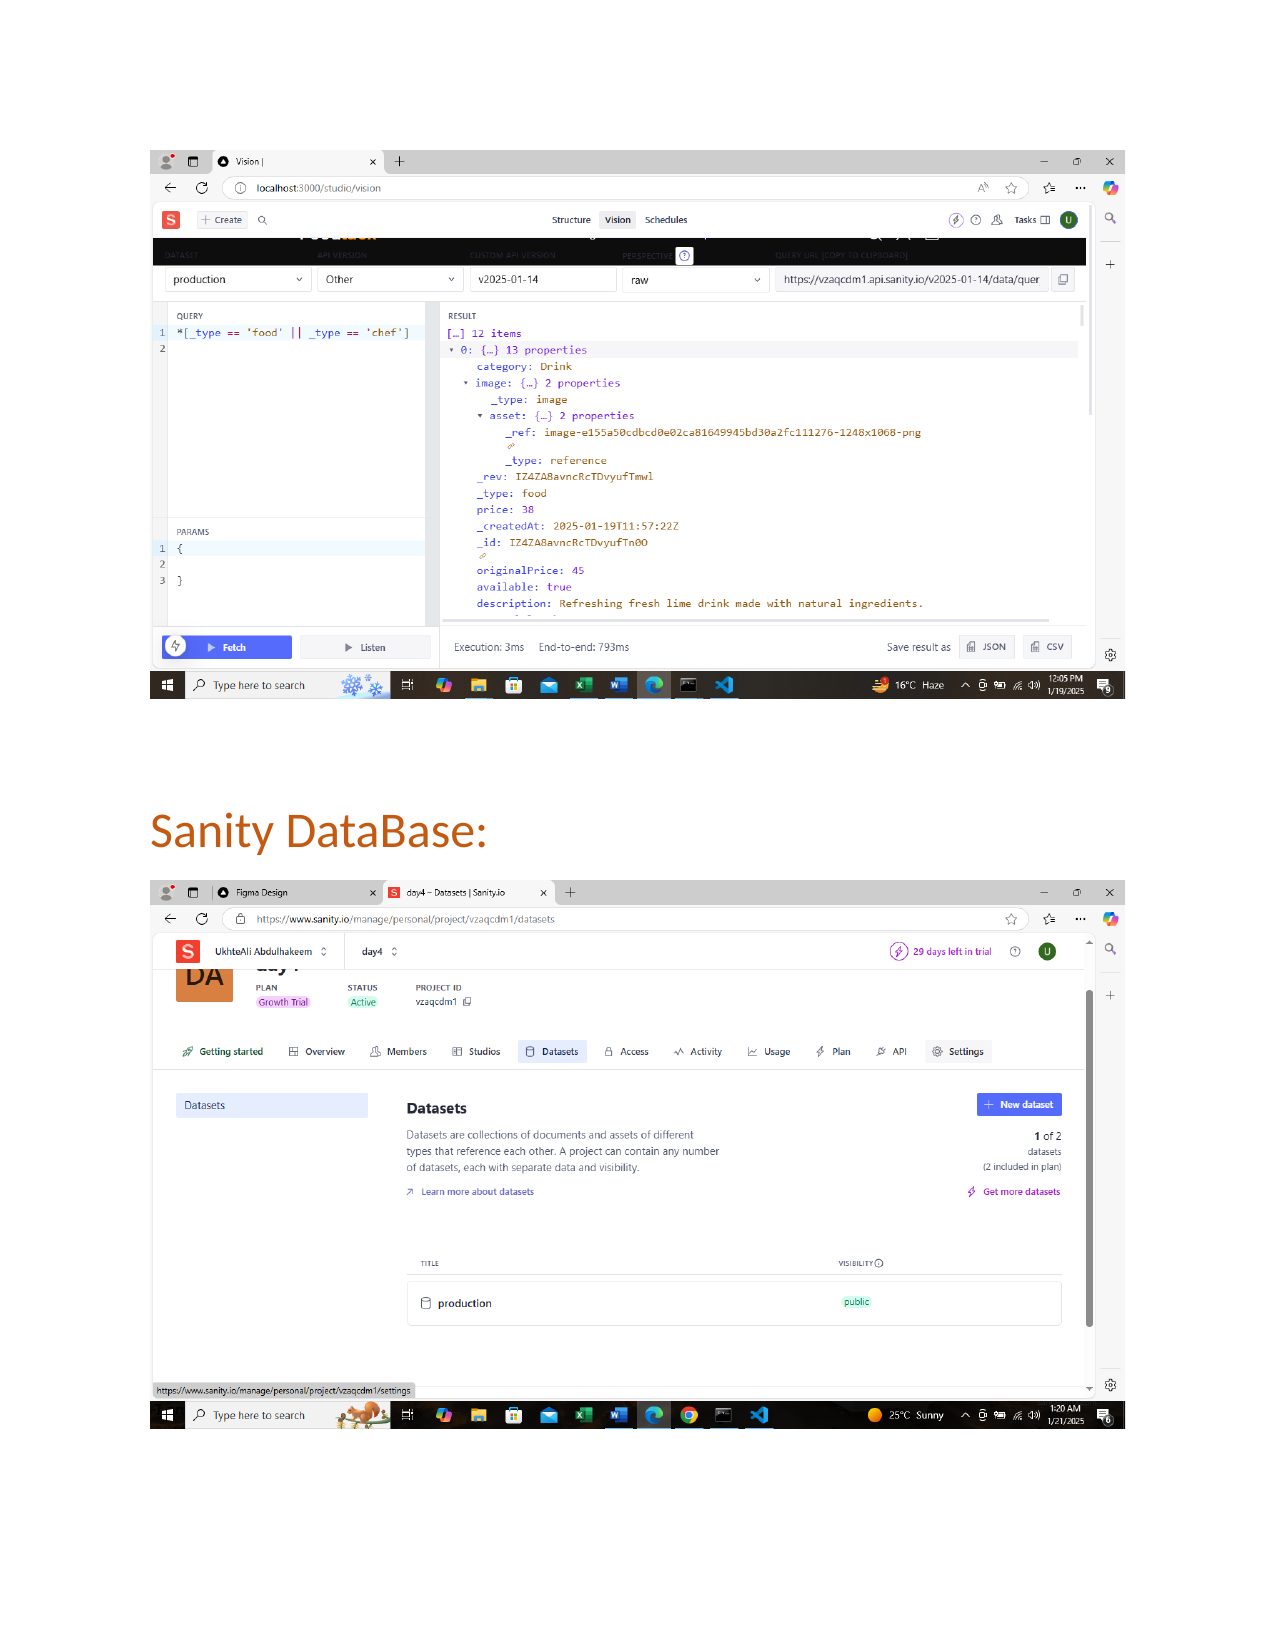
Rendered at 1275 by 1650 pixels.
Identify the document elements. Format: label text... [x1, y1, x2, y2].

text Sanity DataBase: [150, 799, 1125, 860]
